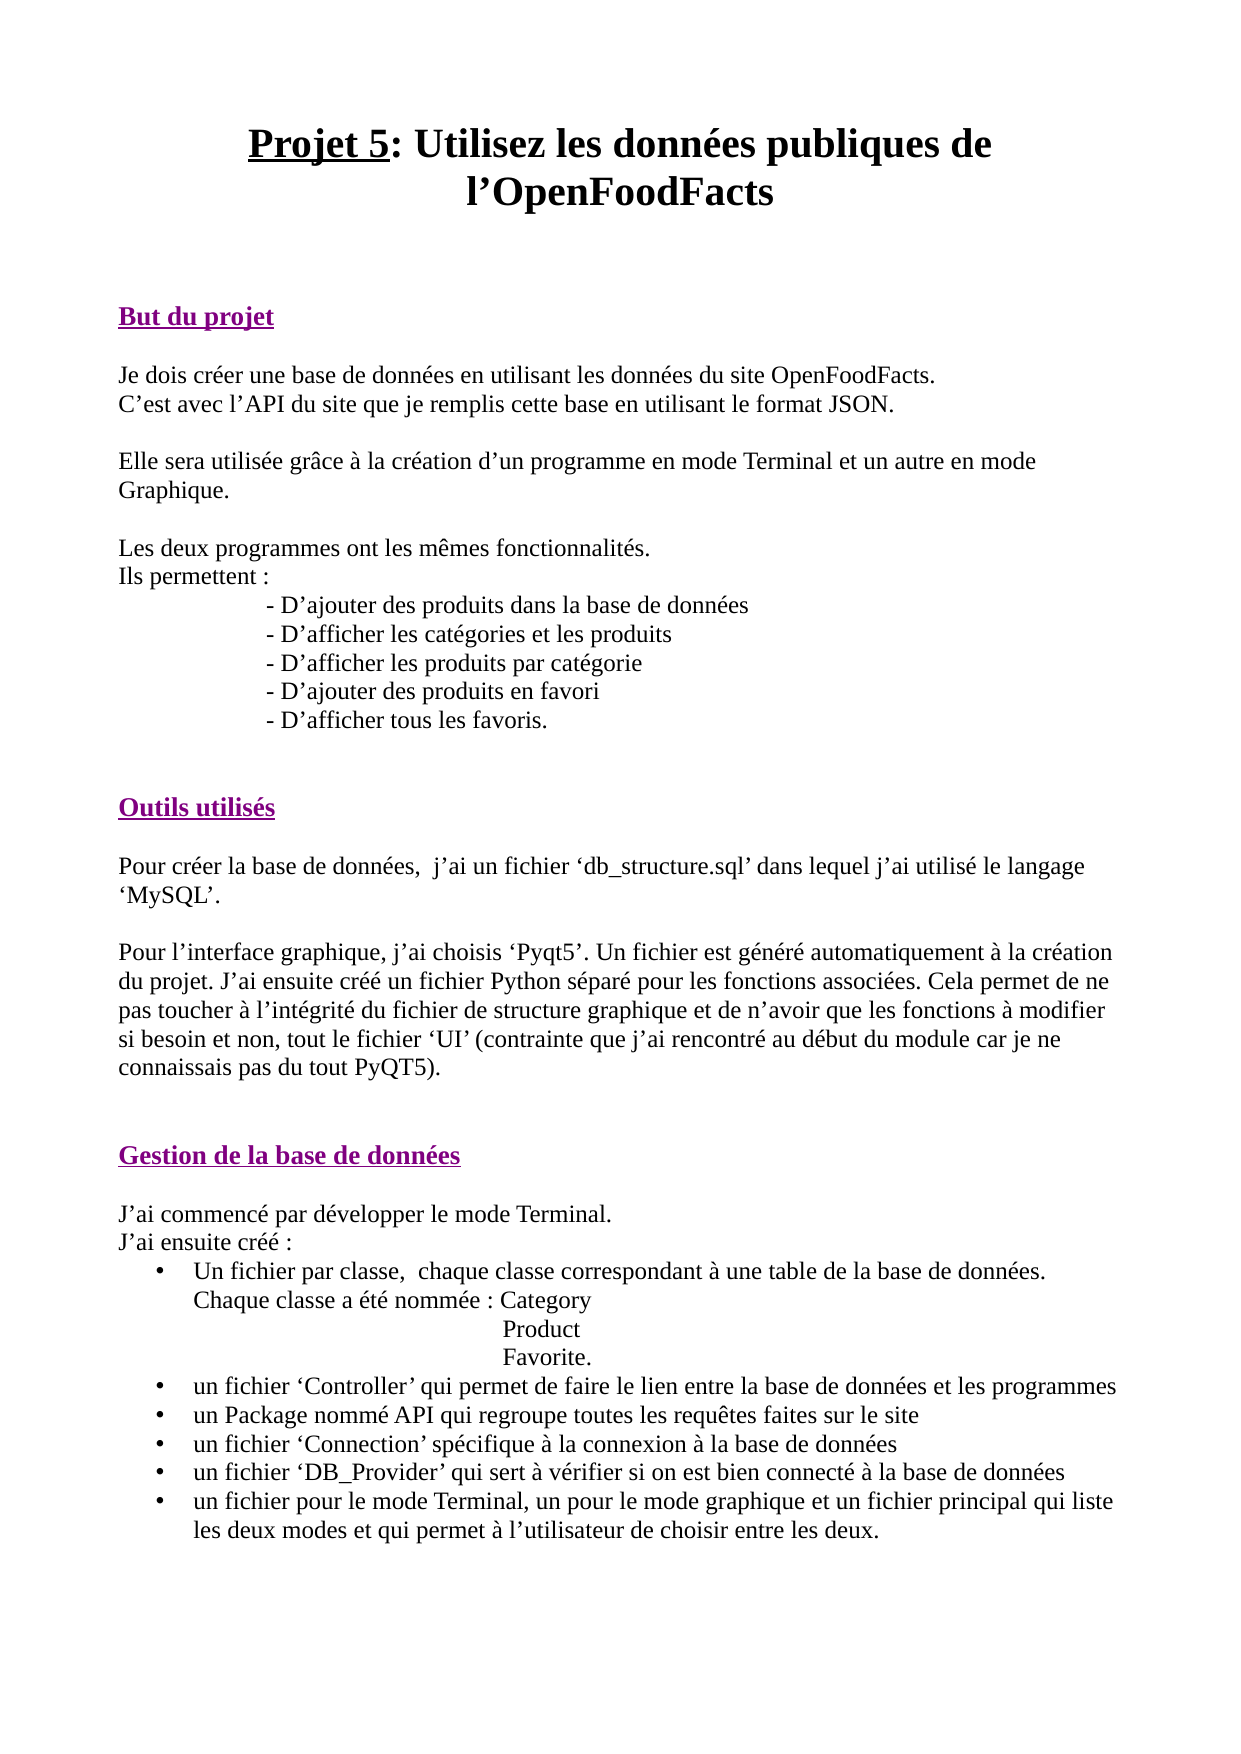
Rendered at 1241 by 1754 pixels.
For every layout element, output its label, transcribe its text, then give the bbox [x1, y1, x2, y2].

text C’est avec l’API du site que je remplis cette base en utilisant le format JSON. [118, 389, 1122, 418]
text Les deux programmes ont les mêmes fonctionnalités. [118, 533, 1122, 561]
list un Package nommé API qui regroupe toutes les requêtes faites sur le site [156, 1400, 1122, 1429]
text - D’afficher les produits par catégorie [118, 648, 1122, 676]
list Un fichier par classe, chaque classe correspondant à une table de la base de données. Chaque classe a été nommée : Category [156, 1256, 1122, 1314]
text Elle sera utilisée grâce à la création d’un programme en mode Terminal et un autre en mode Graphique. [118, 446, 1122, 504]
text J’ai ensuite créé : [118, 1227, 1122, 1256]
text Product [118, 1314, 1122, 1342]
text Favorite. [118, 1342, 1122, 1371]
text Outils utilisés [118, 791, 1122, 822]
text Gestion de la base de données [118, 1139, 1122, 1170]
text - D’afficher les catégories et les produits [118, 619, 1122, 648]
text Pour créer la base de données, j’ai un fichier ‘db_structure.sql’ dans lequel j’ai utilisé le langage ‘MySQL’. [118, 851, 1122, 909]
text Je dois créer une base de données en utilisant les données du site OpenFoodFacts. [118, 360, 1122, 389]
text J’ai commencé par développer le mode Terminal. [118, 1199, 1122, 1227]
text But du projet [118, 300, 1122, 331]
text Ils permettent : [118, 561, 1122, 590]
text Pour l’interface graphique, j’ai choisis ‘Pyqt5’. Un fichier est généré automatiquement à la création du projet. J’ai ensuite créé un fichier Python séparé pour les fonctions associées. Cela permet de ne pas toucher à l’intégrité du fichier de structure graphique et de n’avoir que les fonctions à modifier si besoin et non, tout le fichier ‘UI’ (contrainte que j’ai rencontré au début du module car je ne connaissais pas du tout PyQT5). [118, 937, 1122, 1081]
list un fichier ‘Connection’ spécifique à la connexion à la base de données [156, 1429, 1122, 1457]
text - D’afficher tous les favoris. [118, 705, 1122, 734]
list un fichier ‘DB_Provider’ qui sert à vérifier si on est bien connecté à la base de données [156, 1457, 1122, 1486]
text - D’ajouter des produits dans la base de données [118, 590, 1122, 619]
text Projet 5: Utilisez les données publiques de l’OpenFoodFacts [118, 118, 1122, 214]
text - D’ajouter des produits en favori [118, 676, 1122, 705]
list un fichier pour le mode Terminal, un pour le mode graphique et un fichier principal qui liste les deux modes et qui permet à l’utilisateur de choisir entre les deux. [156, 1486, 1122, 1544]
list un fichier ‘Controller’ qui permet de faire le lien entre la base de données et les programmes [156, 1371, 1122, 1400]
